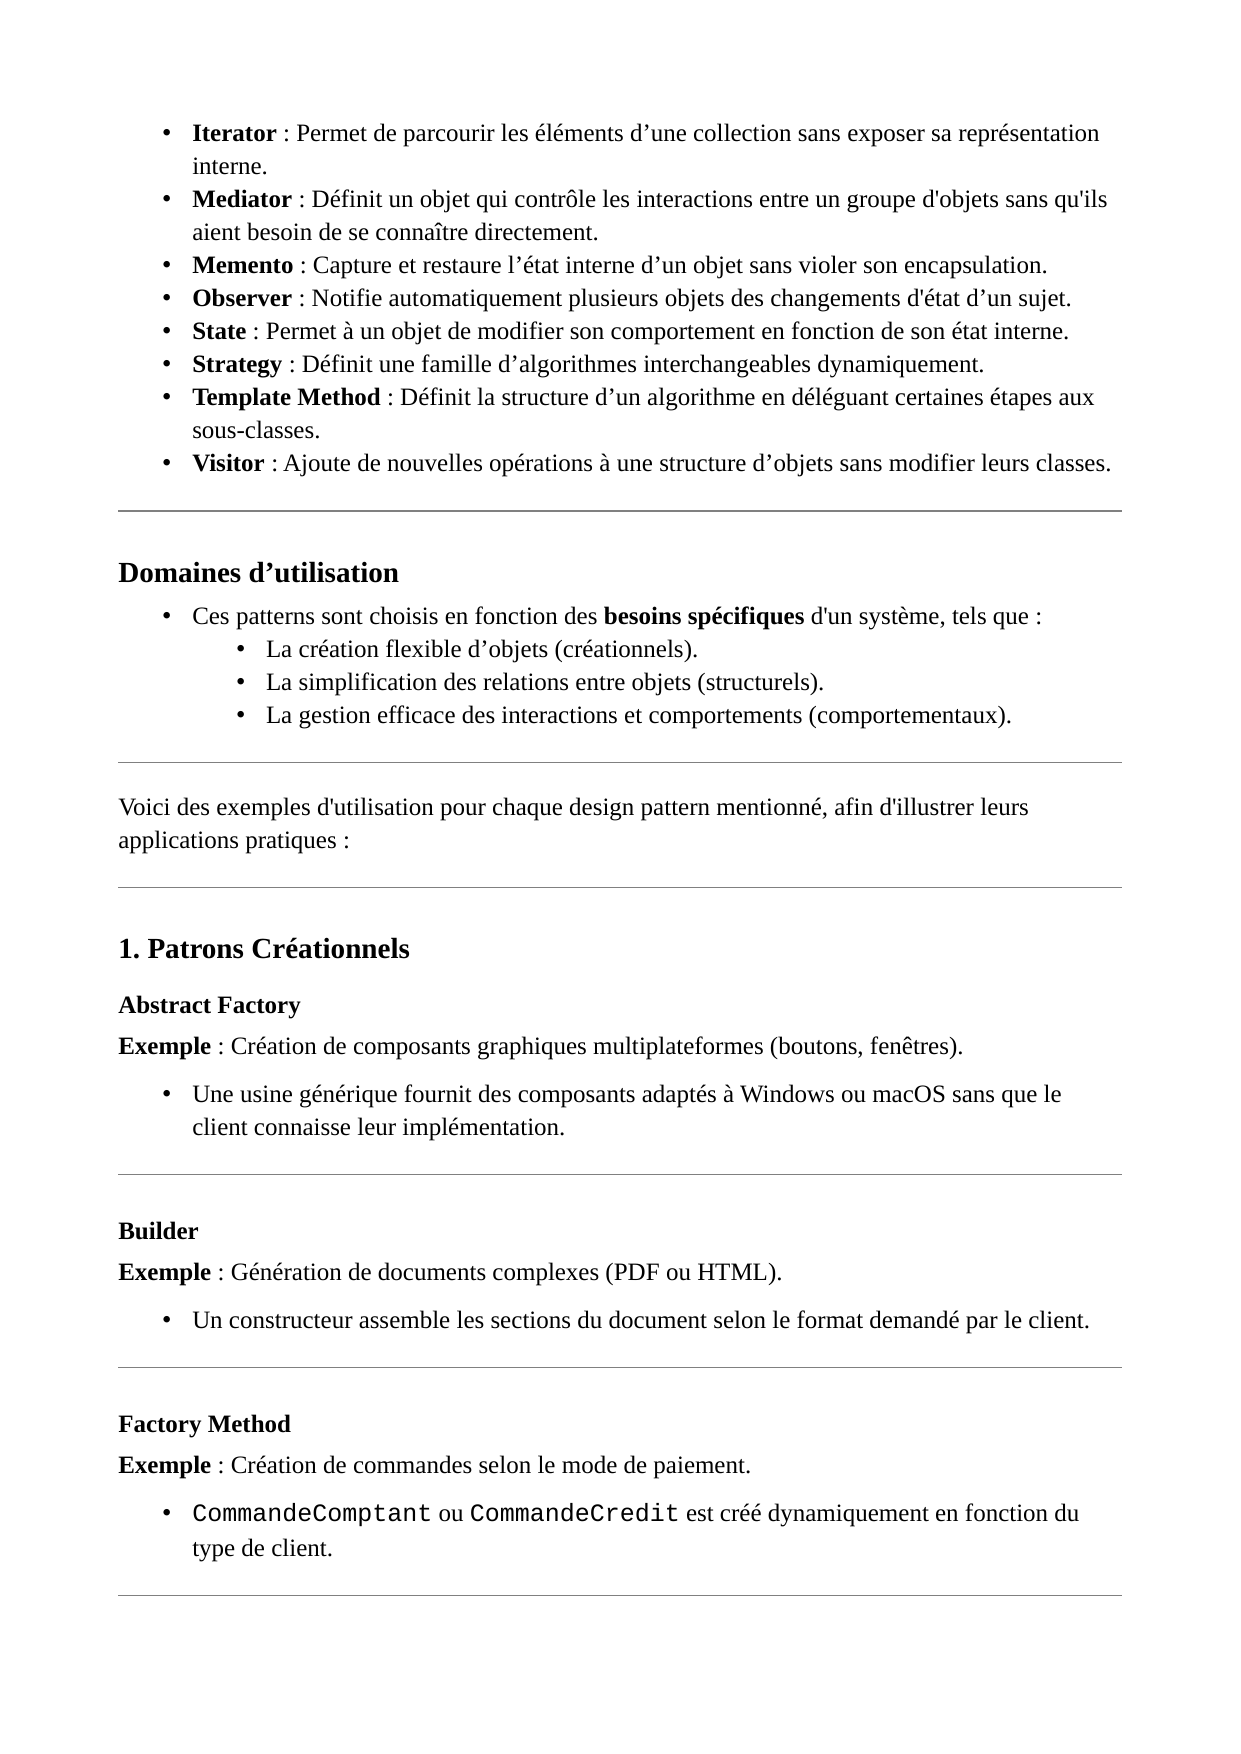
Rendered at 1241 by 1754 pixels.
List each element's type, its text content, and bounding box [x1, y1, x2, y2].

list Iterator : Permet de parcourir les éléments d’une collection sans exposer sa représentation interne. [162, 118, 1122, 180]
text Voici des exemples d'utilisation pour chaque design pattern mentionné, afin d'illustrer leurs applications pratiques : [118, 792, 1122, 853]
list Une usine générique fournit des composants adaptés à Windows ou macOS sans que le client connaisse leur implémentation. [162, 1079, 1122, 1140]
list Template Method : Définit la structure d’un algorithme en déléguant certaines étapes aux sous-classes. [162, 382, 1122, 444]
subtitle Domaines d’utilisation [118, 555, 1122, 588]
list Un constructeur assemble les sections du document selon le format demandé par le client. [162, 1305, 1122, 1334]
list State : Permet à un objet de modifier son comportement en fonction de son état interne. [162, 316, 1122, 345]
list Visitor : Ajoute de nouvelles opérations à une structure d’objets sans modifier leurs classes. [162, 448, 1122, 477]
subtitle Factory Method [118, 1409, 1122, 1438]
list La gestion efficace des interactions et comportements (comportementaux). [236, 700, 1122, 729]
subtitle Builder [118, 1216, 1122, 1245]
list La simplification des relations entre objets (structurels). [236, 667, 1122, 696]
list Mediator : Définit un objet qui contrôle les interactions entre un groupe d'objets sans qu'ils aient besoin de se connaître directement. [162, 184, 1122, 246]
list Strategy : Définit une famille d’algorithmes interchangeables dynamiquement. [162, 349, 1122, 378]
list La création flexible d’objets (créationnels). [236, 634, 1122, 663]
list Observer : Notifie automatiquement plusieurs objets des changements d'état d’un sujet. [162, 283, 1122, 312]
list CommandeComptant ou CommandeCredit est créé dynamiquement en fonction du type de client. [162, 1498, 1122, 1562]
text Exemple : Génération de documents complexes (PDF ou HTML). [118, 1257, 1122, 1286]
text Exemple : Création de composants graphiques multiplateformes (boutons, fenêtres). [118, 1031, 1122, 1060]
text Exemple : Création de commandes selon le mode de paiement. [118, 1451, 1122, 1479]
list Ces patterns sont choisis en fonction des besoins spécifiques d'un système, tels que : [162, 601, 1122, 629]
subtitle 1. Patrons Créationnels [118, 931, 1122, 965]
subtitle Abstract Factory [118, 990, 1122, 1018]
list Memento : Capture et restaure l’état interne d’un objet sans violer son encapsulation. [162, 250, 1122, 279]
